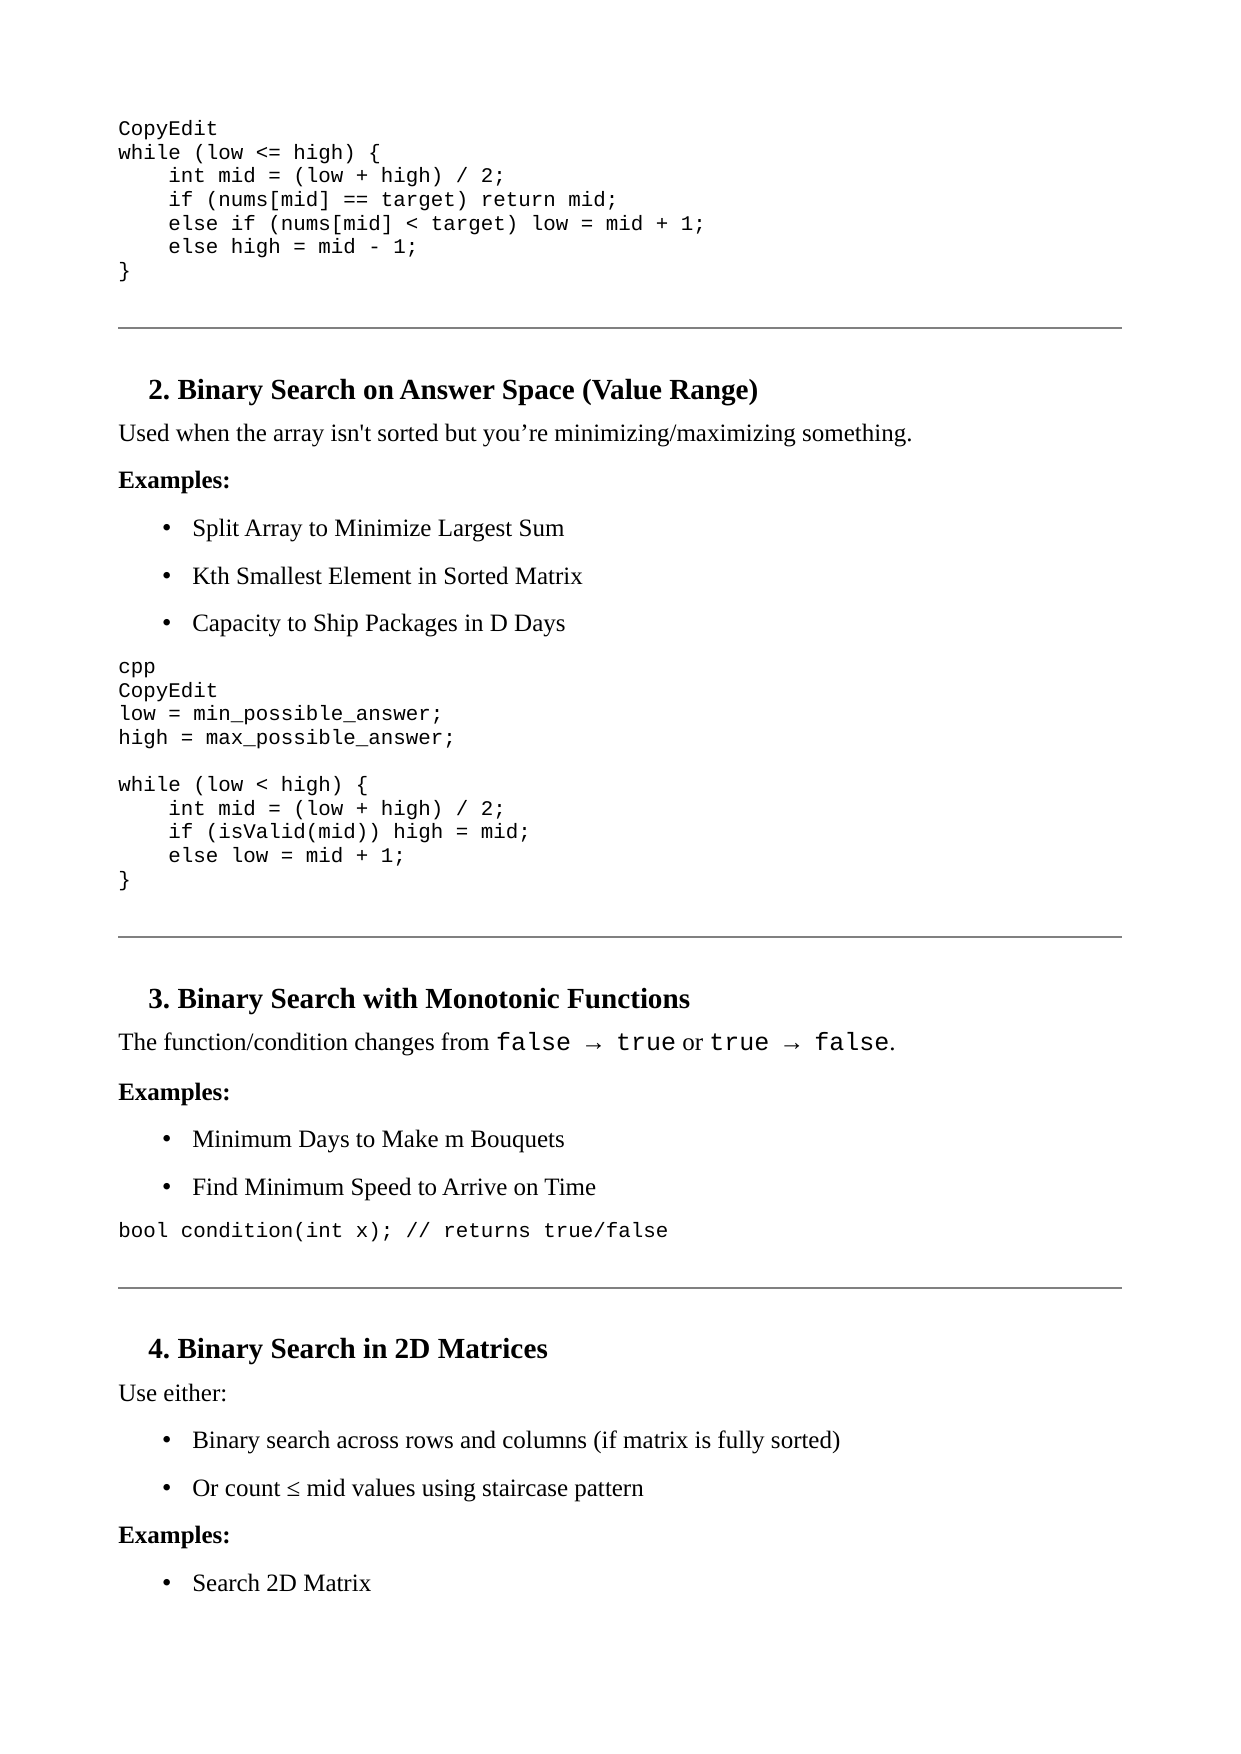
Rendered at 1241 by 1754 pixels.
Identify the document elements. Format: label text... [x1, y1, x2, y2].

subtitle ✅ 4. Binary Search in 2D Matrices [118, 1332, 1122, 1365]
text Used when the array isn't sorted but you’re minimizing/maximizing something. [118, 418, 1122, 447]
list Search 2D Matrix [162, 1568, 1122, 1597]
text Use either: [118, 1378, 1122, 1406]
list Minimum Days to Make m Bouquets [162, 1124, 1122, 1153]
text } [118, 869, 1122, 892]
text CopyEdit [118, 118, 1122, 142]
subtitle ✅ 2. Binary Search on Answer Space (Value Range) [118, 372, 1122, 406]
text else low = mid + 1; [118, 845, 1122, 869]
text CopyEdit [118, 680, 1122, 703]
text Examples: [118, 1077, 1122, 1106]
text else if (nums[mid] < target) low = mid + 1; [118, 213, 1122, 236]
text if (isValid(mid)) high = mid; [118, 822, 1122, 845]
list Kth Smallest Element in Sorted Matrix [162, 561, 1122, 589]
text while (low < high) { [118, 774, 1122, 798]
list Find Minimum Speed to Arrive on Time [162, 1172, 1122, 1201]
list Binary search across rows and columns (if matrix is fully sorted) [162, 1425, 1122, 1454]
text low = min_possible_answer; [118, 703, 1122, 727]
text cpp [118, 656, 1122, 680]
text high = max_possible_answer; [118, 727, 1122, 751]
text } [118, 260, 1122, 284]
text int mid = (low + high) / 2; [118, 165, 1122, 189]
list Split Array to Minimize Largest Sum [162, 513, 1122, 542]
text Examples: [118, 466, 1122, 494]
text bool condition(int x); // returns true/false [118, 1220, 1122, 1243]
text else high = mid - 1; [118, 236, 1122, 260]
text if (nums[mid] == target) return mid; [118, 189, 1122, 213]
text The function/condition changes from false → true or true → false. [118, 1027, 1122, 1058]
text Examples: [118, 1521, 1122, 1549]
subtitle ✅ 3. Binary Search with Monotonic Functions [118, 981, 1122, 1014]
text while (low <= high) { [118, 142, 1122, 165]
text int mid = (low + high) / 2; [118, 798, 1122, 822]
list Or count ≤ mid values using staircase pattern [162, 1473, 1122, 1502]
list Capacity to Ship Packages in D Days [162, 608, 1122, 637]
